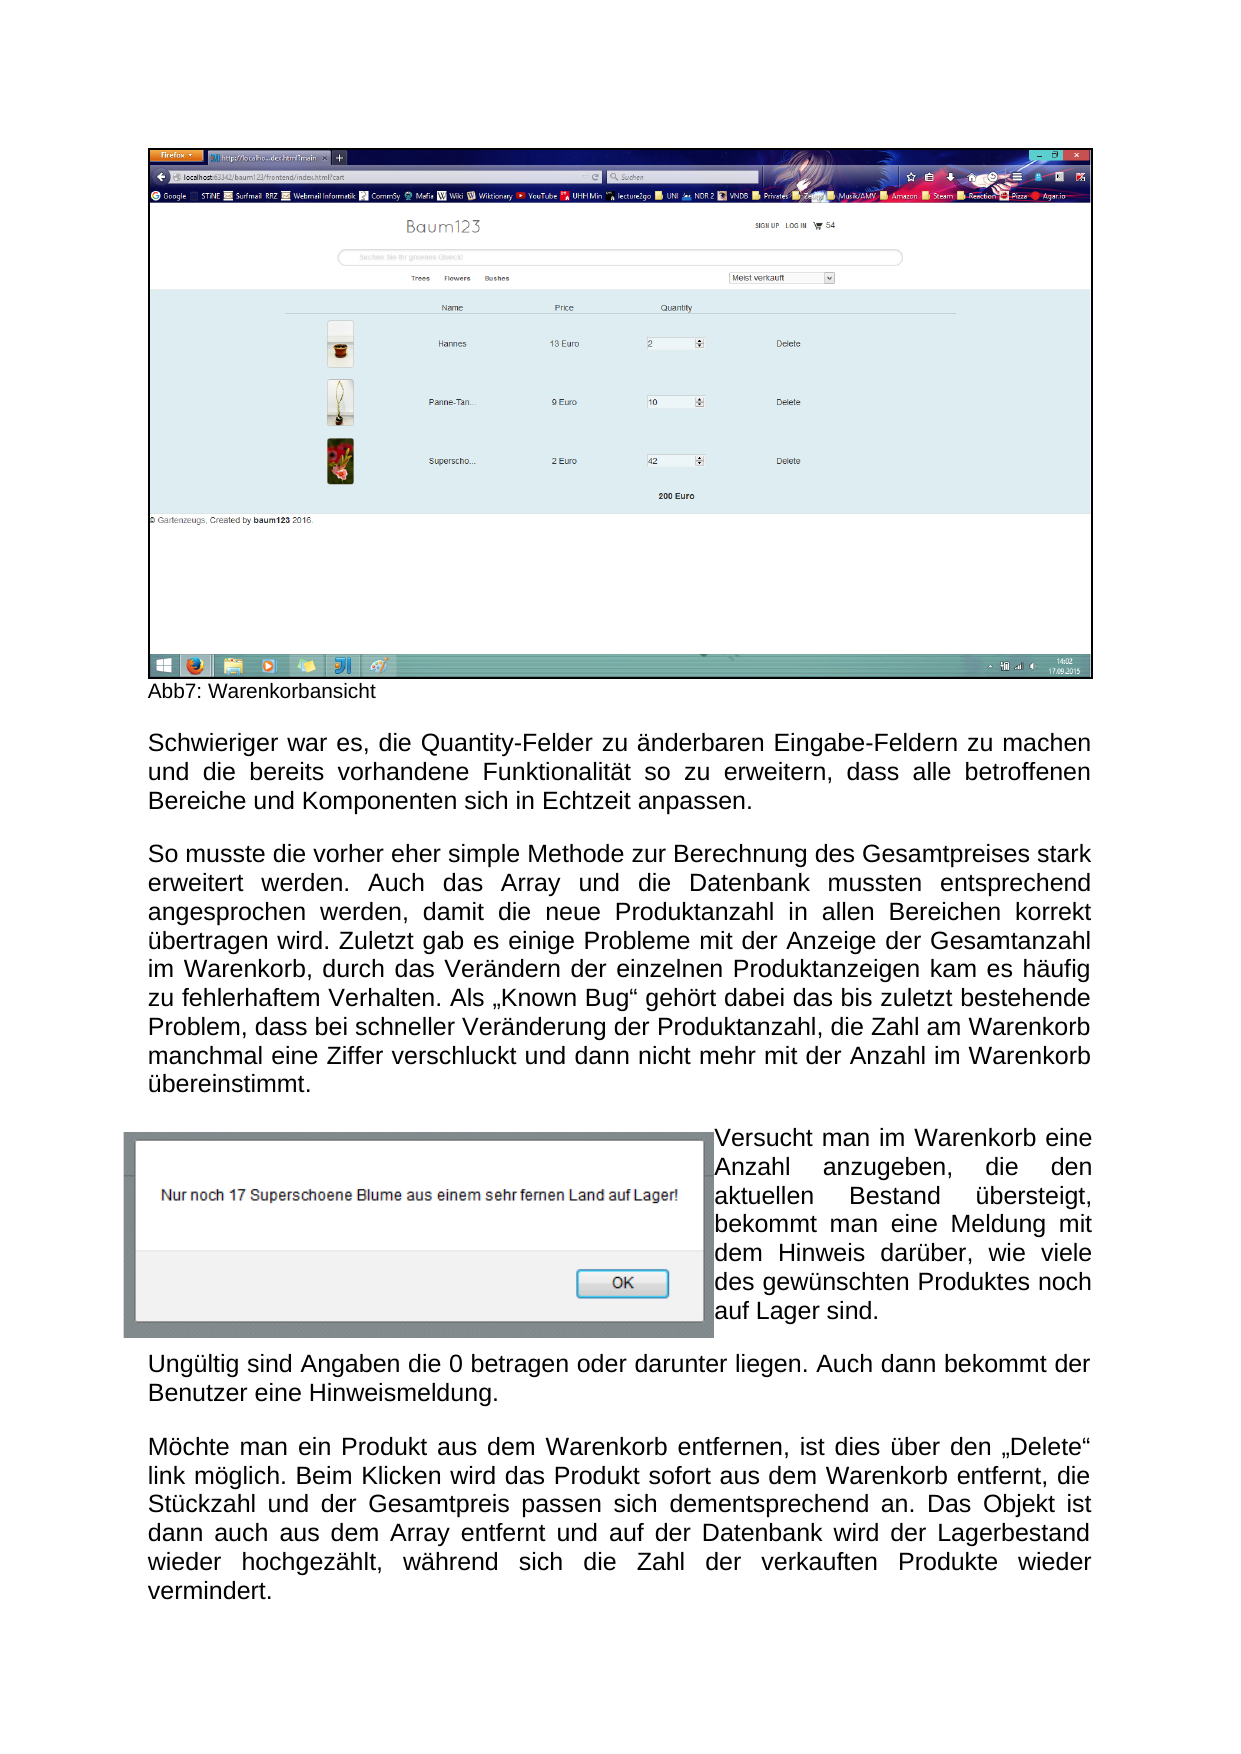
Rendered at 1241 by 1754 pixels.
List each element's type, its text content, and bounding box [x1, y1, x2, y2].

text Versucht man im Warenkorb eine Anzahl anzugeben, die den aktuellen Bestand übersteigt, bekommt man eine Meldung mit dem Hinweis darüber, wie viele des gewünschten Produktes noch auf Lager sind. [148, 1123, 1093, 1324]
text Ungültig sind Angaben die 0 betragen oder darunter liegen. Auch dann bekommt der Benutzer eine Hinweismeldung. [148, 1349, 1093, 1407]
text Abb7: Warenkorbansicht [148, 679, 1093, 703]
text Schwieriger war es, die Quantity-Felder zu änderbaren Eingabe-Feldern zu machen und die bereits vorhandene Funktionalität so zu erweitern, dass alle betroffenen Bereiche und Komponenten sich in Echtzeit anpassen. [148, 728, 1093, 814]
text So musste die vorher eher simple Methode zur Berechnung des Gesamtpreises stark erweitert werden. Auch das Array und die Datenbank mussten entsprechend angesprochen werden, damit die neue Produktanzahl in allen Bereichen korrekt übertragen wird. Zuletzt gab es einige Probleme mit der Anzeige der Gesamtanzahl im Warenkorb, durch das Verändern der einzelnen Produktanzeigen kam es häufig zu fehlerhaftem Verhalten. Als „Known Bug“ gehört dabei das bis zuletzt bestehende Problem, dass bei schneller Veränderung der Produktanzahl, die Zahl am Warenkorb manchmal eine Ziffer verschluckt und dann nicht mehr mit der Anzahl im Warenkorb übereinstimmt. [148, 839, 1093, 1098]
text Möchte man ein Produkt aus dem Warenkorb entfernen, ist dies über den „Delete“ link möglich. Beim Klicken wird das Produkt sofort aus dem Warenkorb entfernt, die Stückzahl und der Gesamtpreis passen sich dementsprechend an. Das Objekt ist dann auch aus dem Array entfernt und auf der Datenbank wird der Lagerbestand wieder hochgezählt, während sich die Zahl der verkauften Produkte wieder vermindert. [148, 1432, 1093, 1604]
